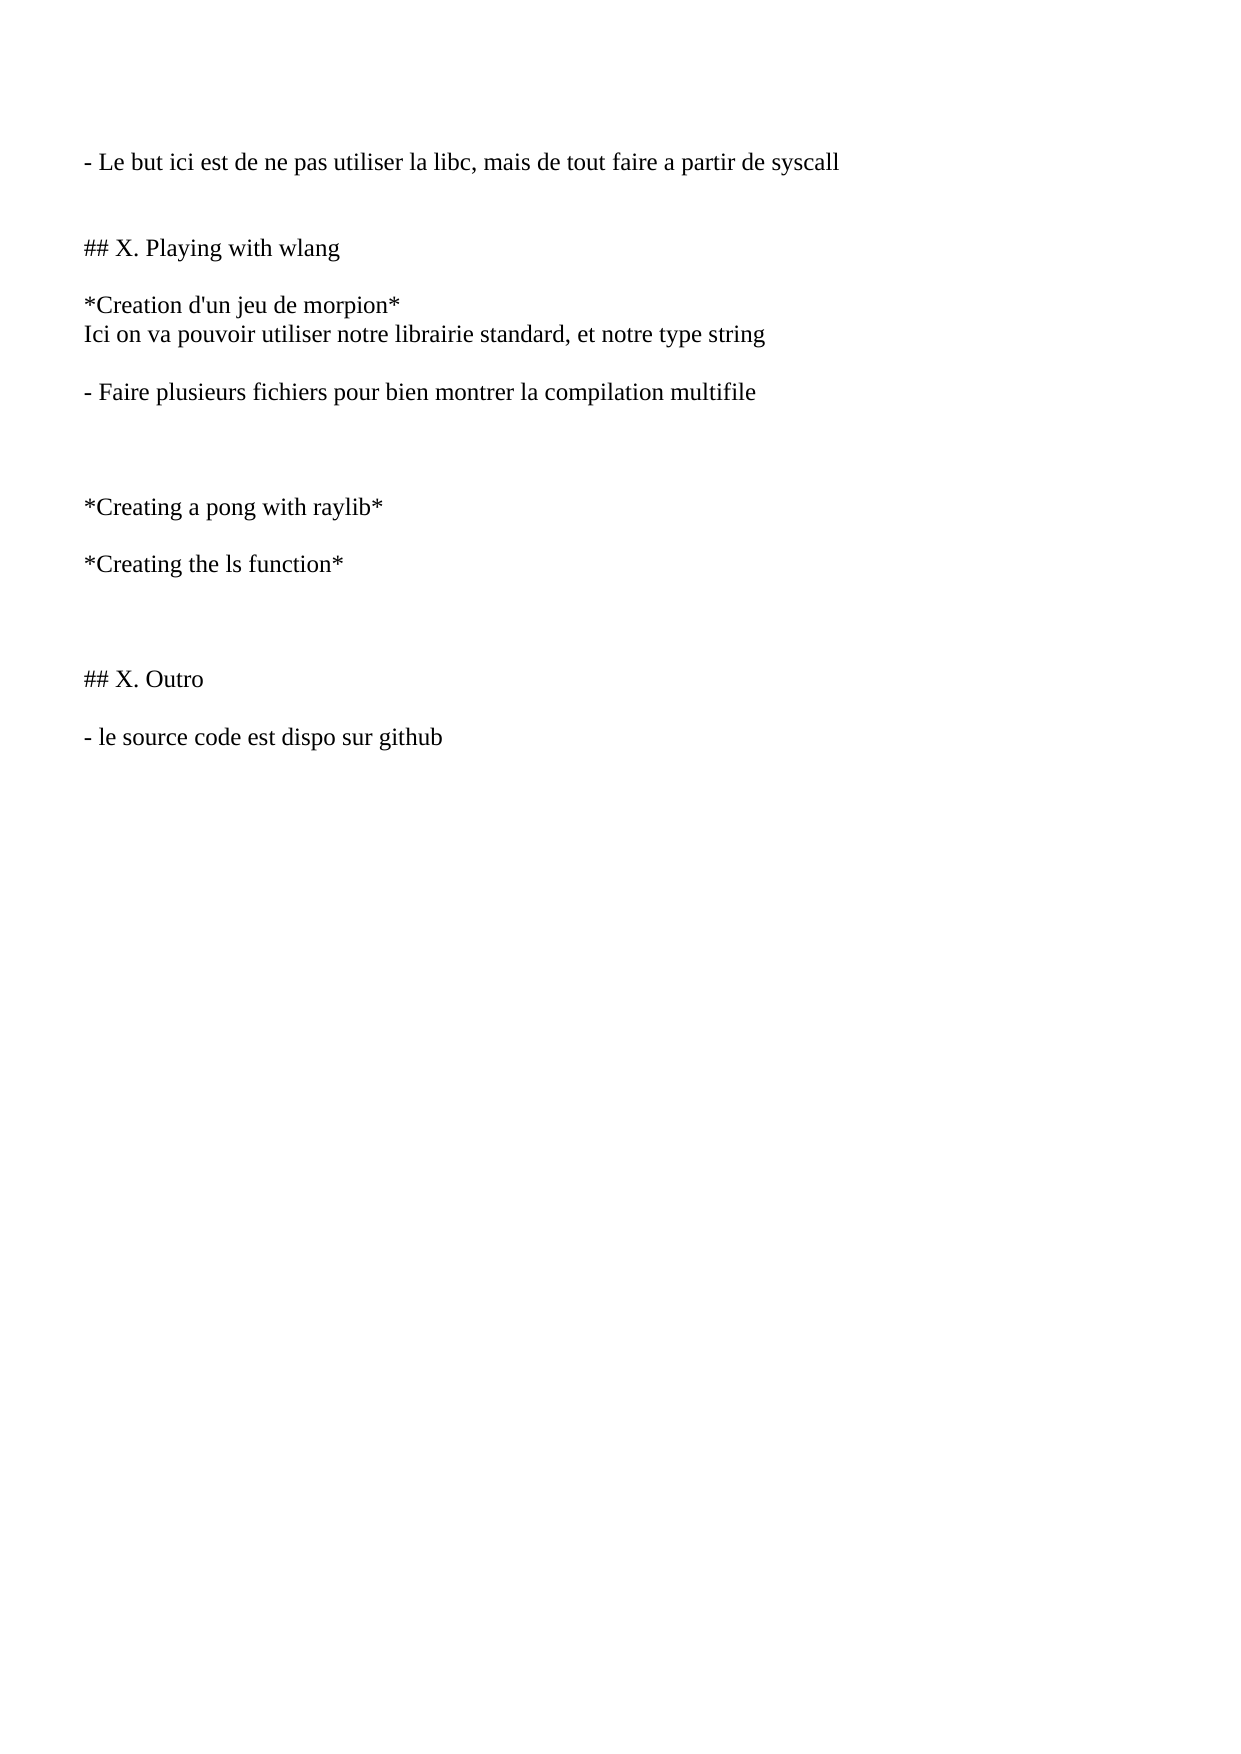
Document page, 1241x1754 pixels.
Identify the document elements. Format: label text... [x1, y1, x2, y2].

text - le source code est dispo sur github [84, 722, 1122, 751]
text *Creation d'un jeu de morpion* [84, 291, 1122, 319]
text *Creating a pong with raylib* [84, 492, 1122, 521]
text Ici on va pouvoir utiliser notre librairie standard, et notre type string [84, 319, 1122, 348]
text - Le but ici est de ne pas utiliser la libc, mais de tout faire a partir de syscall [84, 147, 1122, 176]
text *Creating the ls function* [84, 549, 1122, 578]
text ## X. Playing with wlang [84, 233, 1122, 262]
text - Faire plusieurs fichiers pour bien montrer la compilation multifile [84, 377, 1122, 406]
text ## X. Outro [84, 664, 1122, 693]
